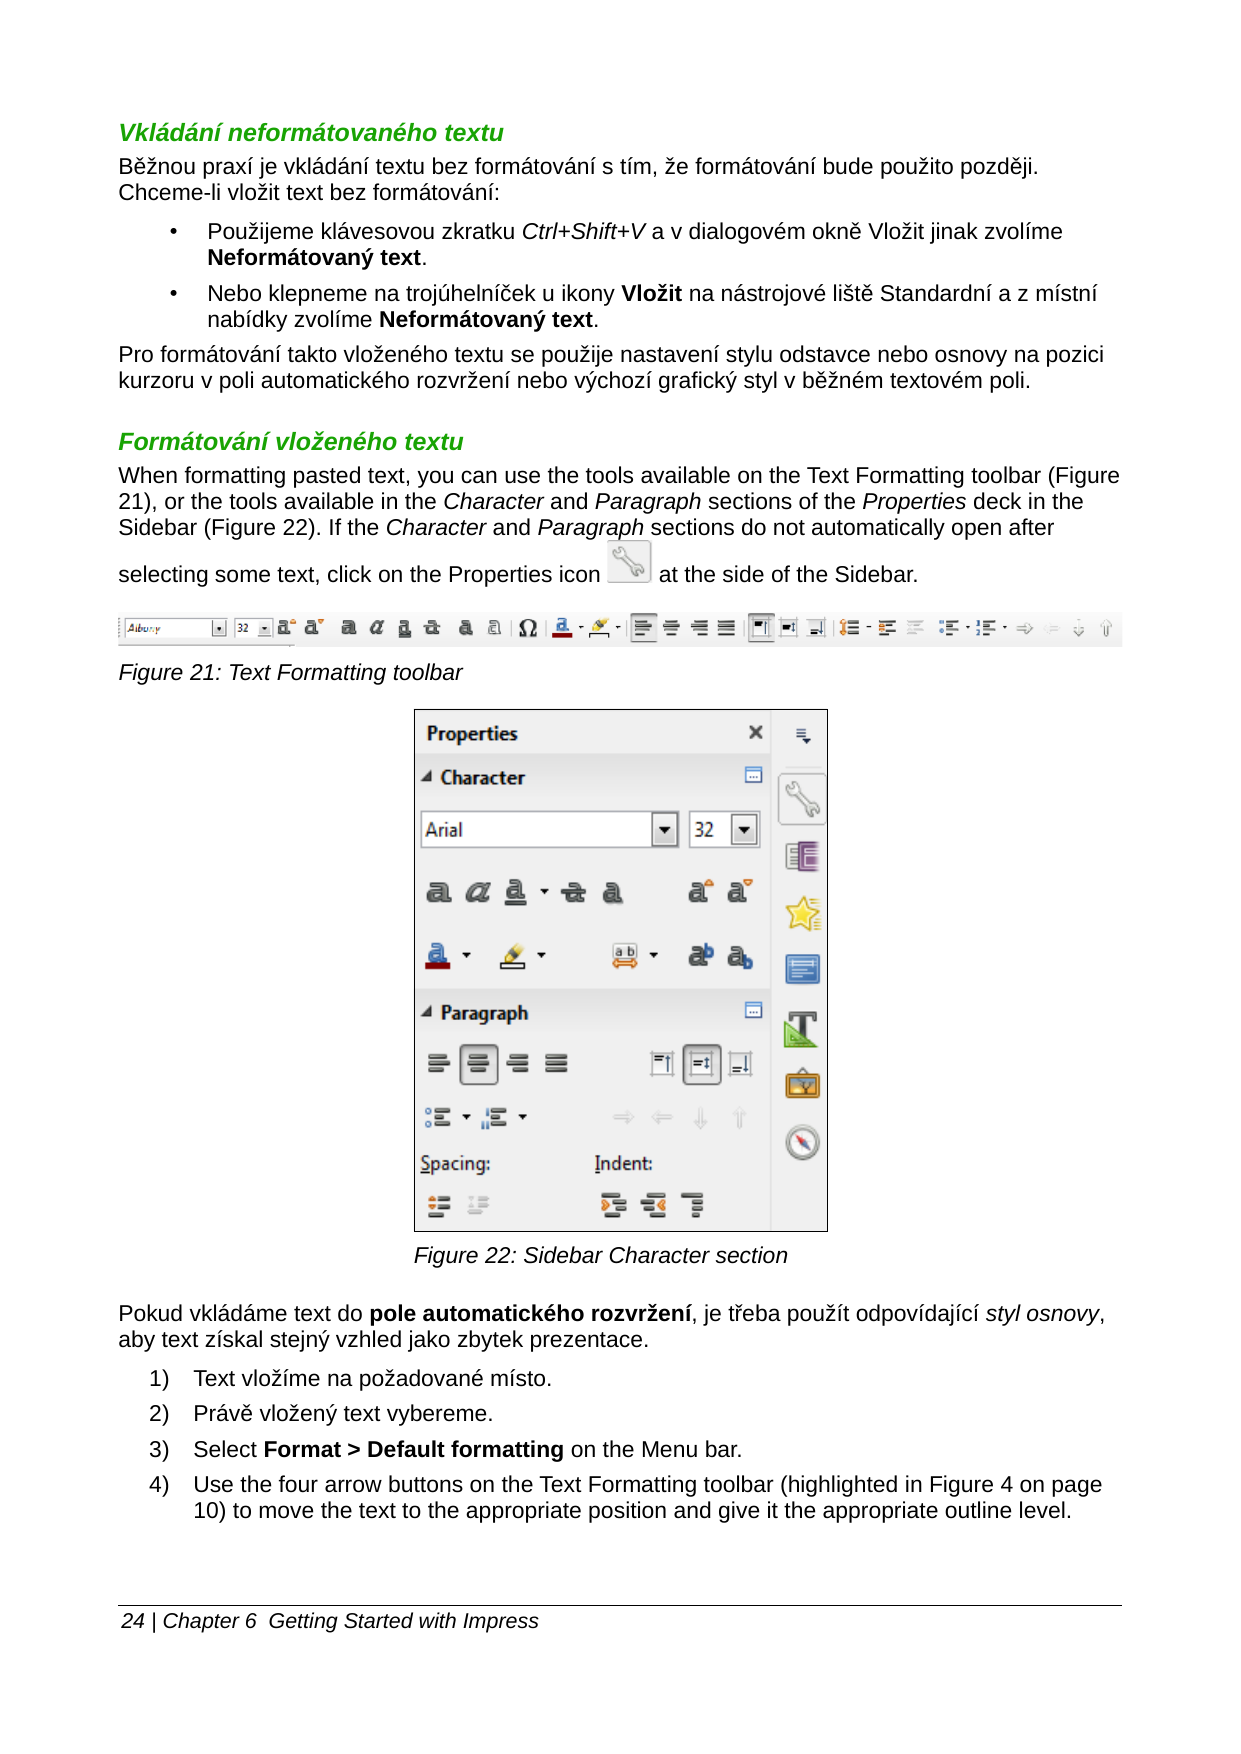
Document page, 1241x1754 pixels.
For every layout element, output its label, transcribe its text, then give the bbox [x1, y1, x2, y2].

list Nebo klepneme na trojúhelníček u ikony Vložit na nástrojové liště Standardní a z místní nabídky zvolíme Neformátovaný text. [169, 279, 1122, 332]
list Pokud vkládáme text do pole automatického rozvržení, je třeba použít odpovídající styl osnovy, aby text získal stejný vzhled jako zbytek prezentace. [118, 1300, 1122, 1353]
subtitle Vkládání neformátovaného textu [118, 118, 1122, 147]
text Figure 22: Sidebar Character section [413, 1242, 827, 1269]
picture [118, 612, 1123, 647]
text Figure 21: Text Formatting toolbar [118, 658, 1122, 685]
subtitle Formátování vloženého textu [118, 427, 1122, 456]
list Právě vložený text vybereme. [169, 1400, 1122, 1427]
list Použijeme klávesovou zkratku Ctrl+Shift+V a v dialogovém okně Vložit jinak zvolíme Neformátovaný text. [169, 218, 1122, 271]
list Text vložíme na požadované místo. [169, 1365, 1122, 1391]
text When formatting pasted text, you can use the tools available on the Text Formatting toolbar (Figure 21), or the tools available in the Character and Paragraph sections of the Properties deck in the Sidebar (Figure 22). If the Character and Paragraph sections do not automatically open after selecting some text, click on the Properties icon at the side of the Sidebar. [118, 462, 1122, 588]
list Use the four arrow buttons on the Text Formatting toolbar (highlighted in Figure 4 on page 9) to move the text to the appropriate position and give it the appropriate outline level. [169, 1471, 1122, 1523]
list Běžnou praxí je vkládání textu bez formátování s tím, že formátování bude použito později. Chceme-li vložit text bez formátování: [118, 153, 1122, 206]
text Pro formátování takto vloženého textu se použije nastavení stylu odstavce nebo osnovy na pozici kurzoru v poli automatického rozvržení nebo výchozí grafický styl v běžném textovém poli. [118, 341, 1122, 394]
list Select Format > Default formatting on the Menu bar. [169, 1436, 1122, 1462]
